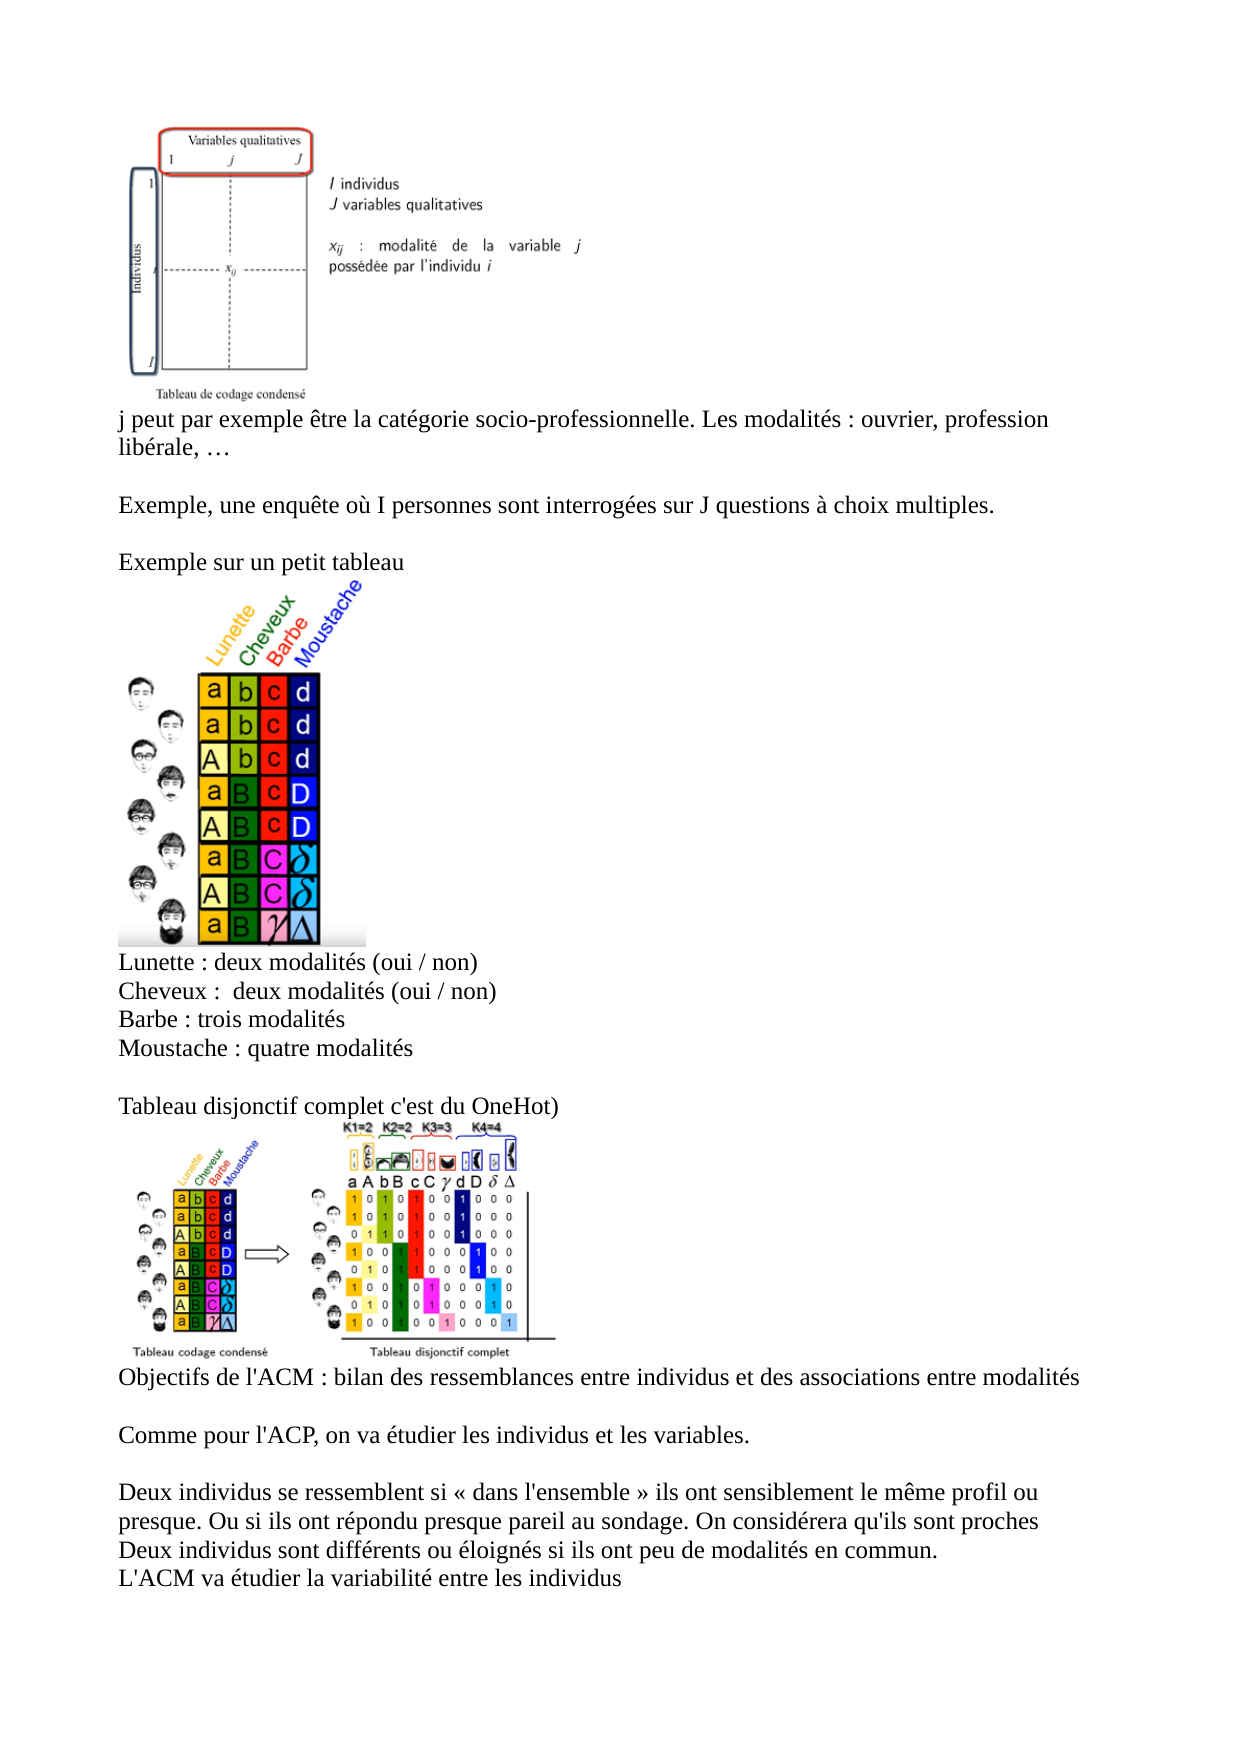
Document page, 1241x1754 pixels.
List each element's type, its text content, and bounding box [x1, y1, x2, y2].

text Deux individus se ressemblent si « dans l'ensemble » ils ont sensiblement le même profil ou presque. Ou si ils ont répondu presque pareil au sondage. On considérera qu'ils sont proches [118, 1477, 1122, 1535]
text Deux individus sont différents ou éloignés si ils ont peu de modalités en commun. [118, 1535, 1122, 1563]
text Moustache : quatre modalités [118, 1033, 1122, 1062]
text Cheveux : deux modalités (oui / non) [118, 976, 1122, 1004]
text Barbe : trois modalités [118, 1004, 1122, 1033]
text Tableau disjonctif complet c'est du OneHot) [118, 1091, 1122, 1119]
text Exemple sur un petit tableau [118, 547, 1122, 576]
text j peut par exemple être la catégorie socio-professionnelle. Les modalités : ouvrier, profession libérale, … [118, 404, 1122, 461]
text L'ACM va étudier la variabilité entre les individus [118, 1563, 1122, 1592]
text Exemple, une enquête où I personnes sont interrogées sur J questions à choix multiples. [118, 490, 1122, 519]
text Objectifs de l'ACM : bilan des ressemblances entre individus et des associations entre modalités [118, 1362, 1122, 1391]
text Comme pour l'ACP, on va étudier les individus et les variables. [118, 1420, 1122, 1448]
text Lunette : deux modalités (oui / non) [118, 947, 1122, 976]
